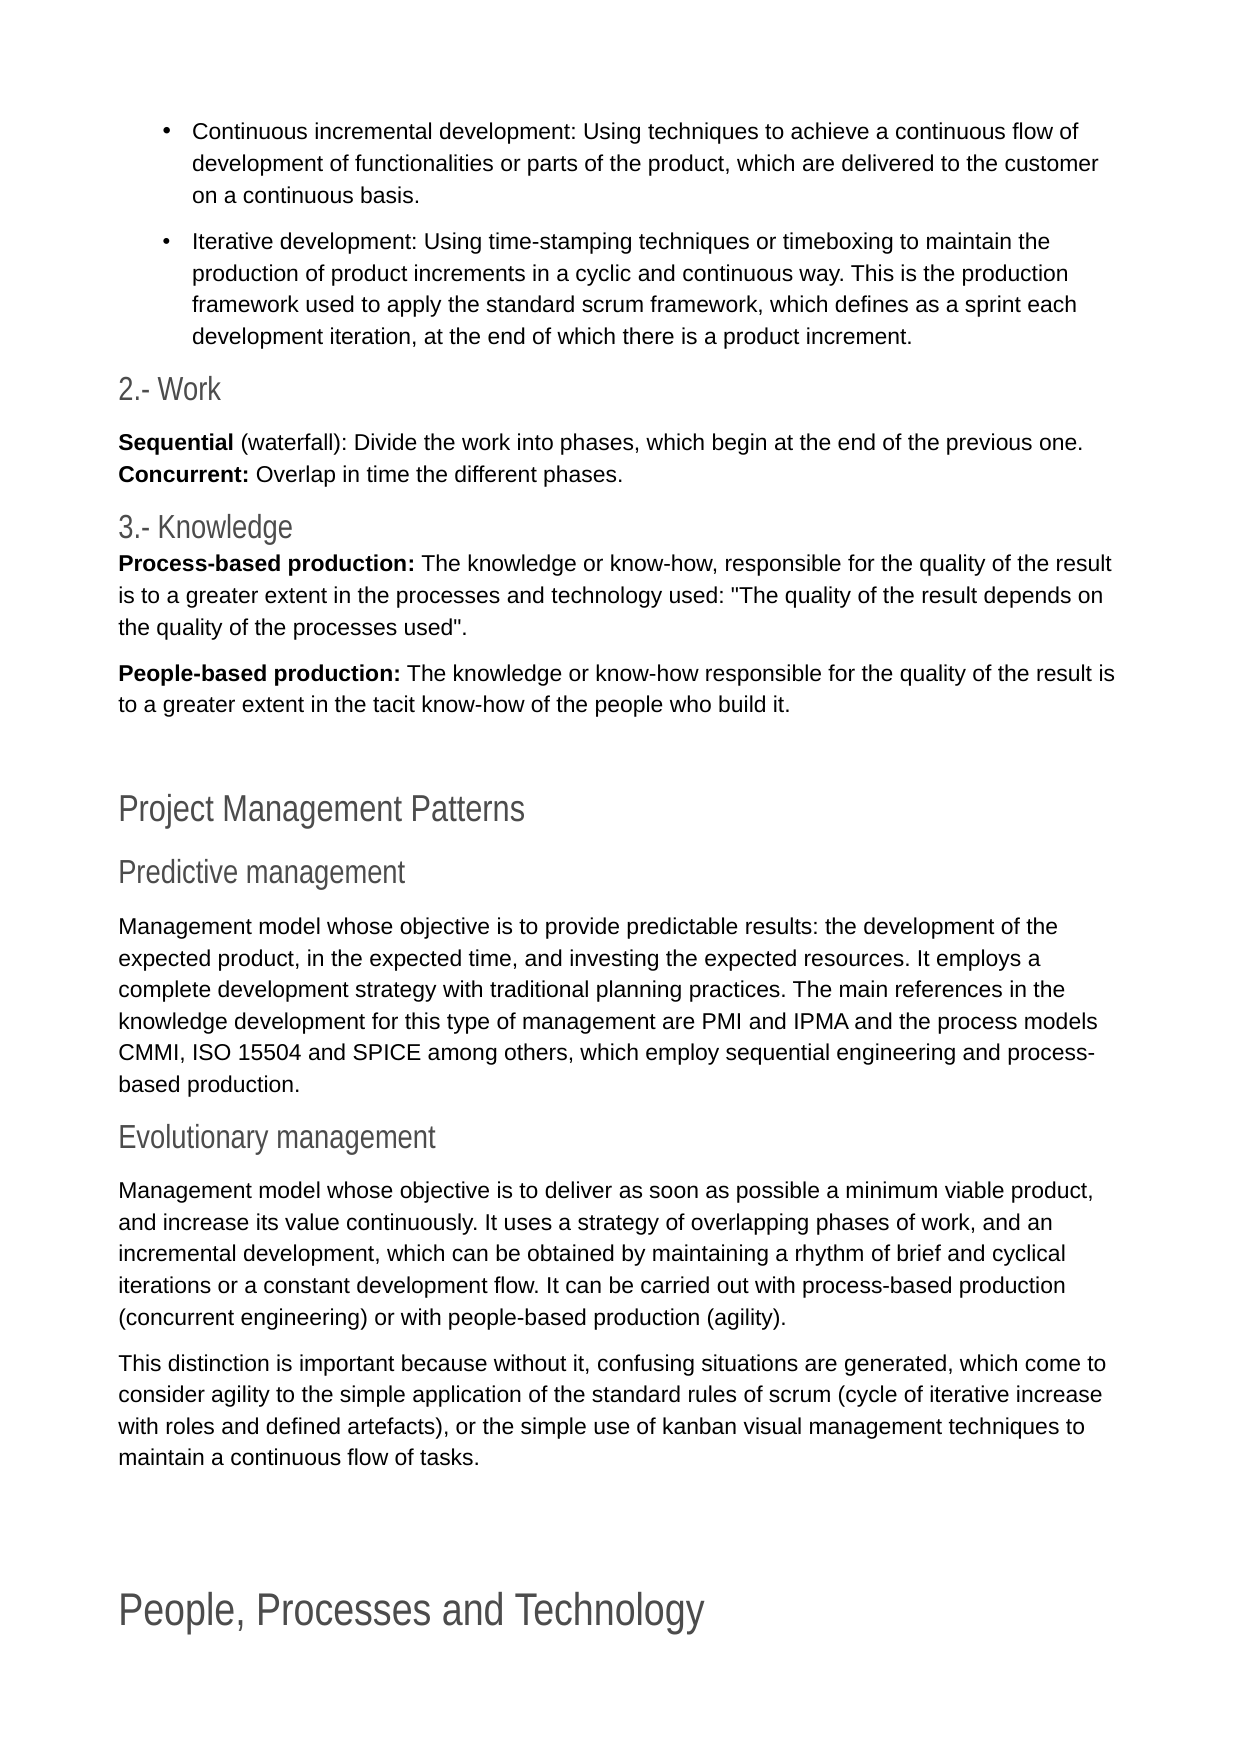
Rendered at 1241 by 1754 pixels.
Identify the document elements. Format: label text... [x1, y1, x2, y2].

text Sequential (waterfall): Divide the work into phases, which begin at the end of the previous one. Concurrent: Overlap in time the different phases. [118, 429, 1122, 487]
text Predictive management [118, 852, 1122, 891]
text 3.- Knowledge Process-based production: The knowledge or know-how, responsible for the quality of the result is to a greater extent in the processes and technology used: "The quality of the result depends on the quality of the processes used". [118, 507, 1122, 640]
text 2.- Work [118, 369, 1122, 407]
text People-based production: The knowledge or know-how responsible for the quality of the result is to a greater extent in the tacit know-how of the people who build it. [118, 659, 1122, 717]
list Continuous incremental development: Using techniques to achieve a continuous flow of development of functionalities or parts of the product, which are delivered to the customer on a continuous basis. [162, 118, 1122, 208]
text People, Processes and Technology [118, 1583, 1122, 1635]
list Iterative development: Using time-stamping techniques or timeboxing to maintain the production of product increments in a cyclic and continuous way. This is the production framework used to apply the standard scrum framework, which defines as a sprint each development iteration, at the end of which there is a product increment. [162, 228, 1122, 349]
text Management model whose objective is to provide predictable results: the development of the expected product, in the expected time, and investing the expected resources. It employs a complete development strategy with traditional planning practices. The main references in the knowledge development for this type of management are PMI and IPMA and the process models CMMI, ISO 15504 and SPICE among others, which employ sequential engineering and process- based production. [118, 913, 1122, 1097]
text Management model whose objective is to deliver as soon as possible a minimum viable product, and increase its value continuously. It uses a strategy of overlapping phases of work, and an incremental development, which can be obtained by maintaining a rhythm of brief and cyclical iterations or a constant development flow. It can be carried out with process-based production (concurrent engineering) or with people-based production (agility). [118, 1177, 1122, 1330]
text This distinction is important because without it, confusing situations are generated, which come to consider agility to the simple application of the standard rules of scrum (cycle of iterative increase with roles and defined artefacts), or the simple use of kanban visual management techniques to maintain a continuous flow of tasks. [118, 1350, 1122, 1471]
text Project Management Patterns [118, 786, 1122, 829]
text Evolutionary management [118, 1117, 1122, 1155]
